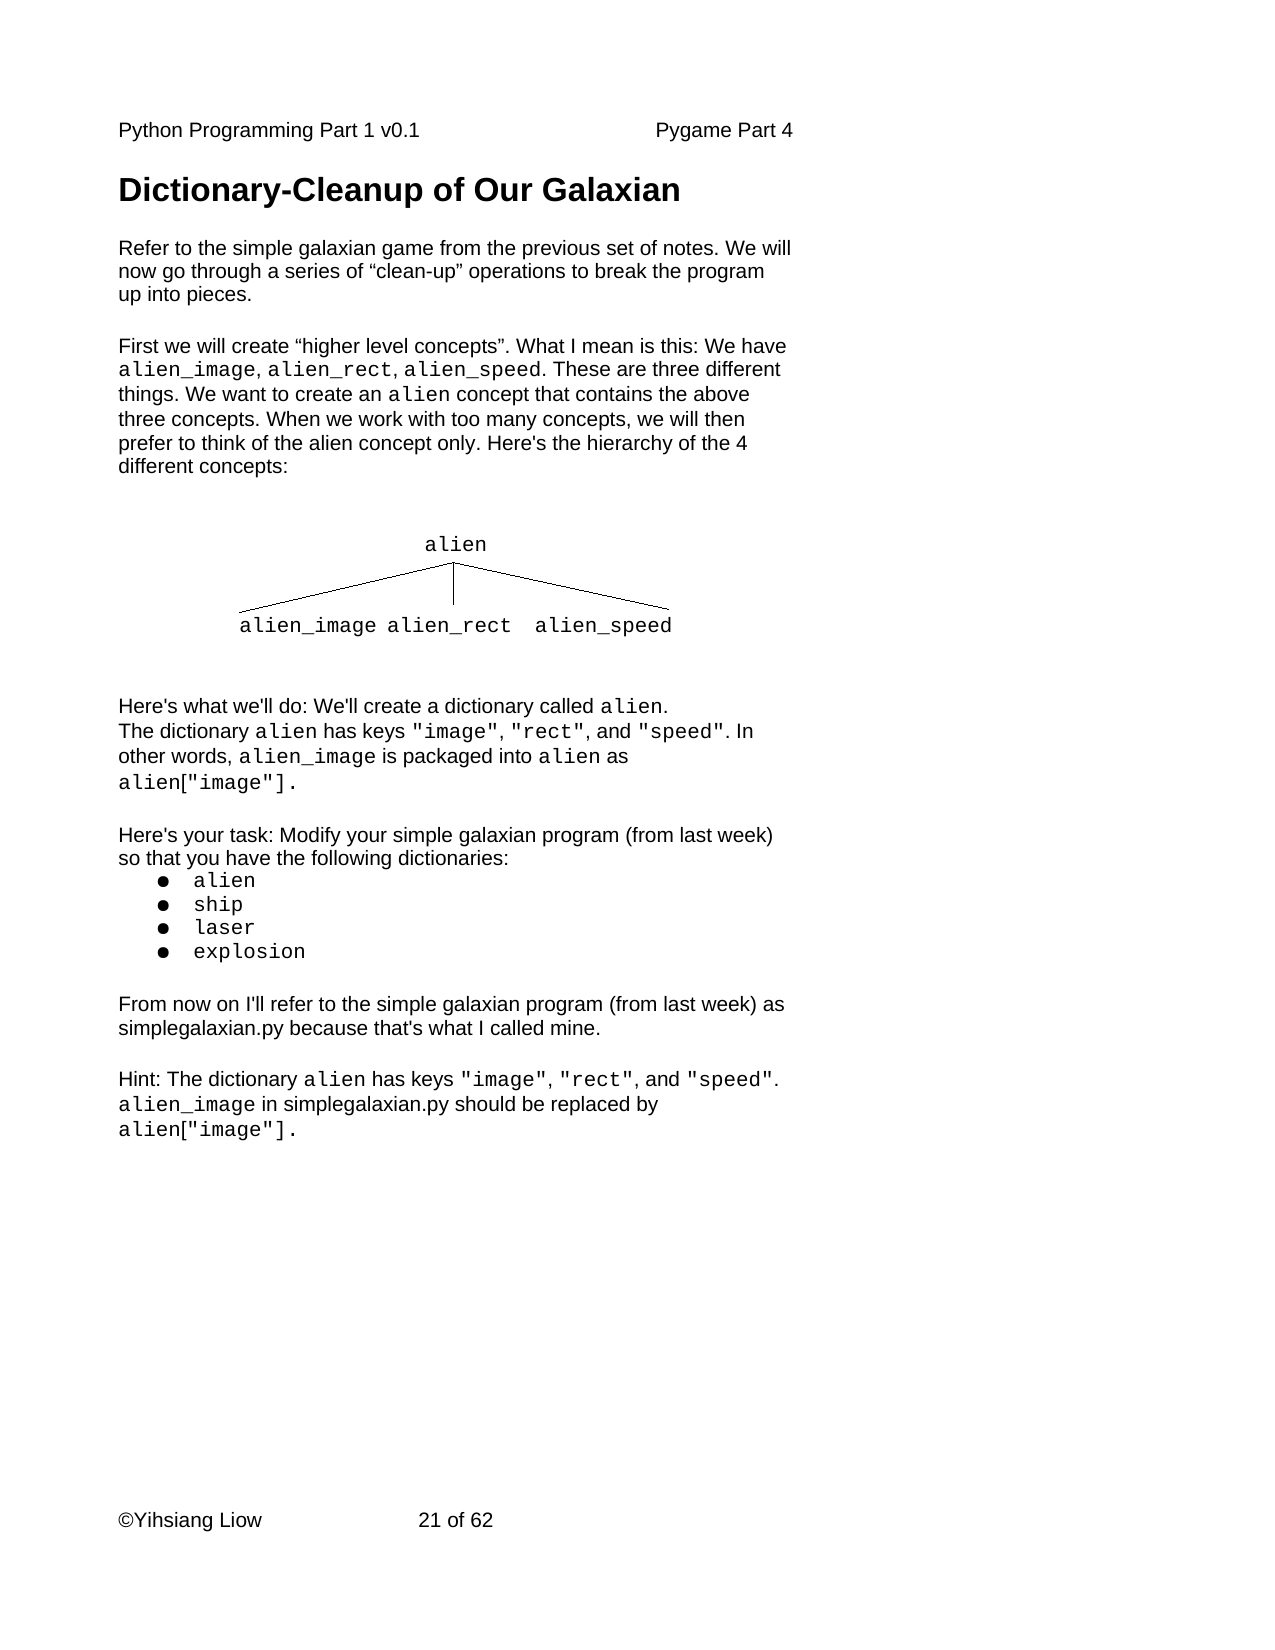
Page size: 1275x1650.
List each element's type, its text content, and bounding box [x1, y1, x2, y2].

list explosion [156, 941, 793, 965]
text Here's what we'll do: We'll create a dictionary called alien. [118, 695, 793, 720]
list alien [156, 870, 793, 894]
list ship [156, 894, 793, 917]
text alien [118, 534, 793, 558]
text The dictionary alien has keys "image", "rect", and "speed". In other words, alien_image is packaged into alien as alien["image"]. [118, 720, 793, 795]
list laser [156, 917, 793, 941]
text From now on I'll refer to the simple galaxian program (from last week) as simplegalaxian.py because that's what I called mine. [118, 993, 793, 1039]
text Refer to the simple galaxian game from the previous set of notes. We will now go through a series of “clean-up” operations to break the program up into pieces. [118, 236, 793, 306]
text Here's your task: Modify your simple galaxian program (from last week) so that you have the following dictionaries: [118, 824, 793, 870]
text First we will create “higher level concepts”. What I mean is this: We have alien_image, alien_rect, alien_speed. These are three different things. We want to create an alien concept that contains the above three concepts. When we work with too many concepts, we will then prefer to think of the alien concept only. Here's the hierarchy of the 4 different concepts: [118, 334, 793, 478]
text Hint: The dictionary alien has keys "image", "rect", and "speed". alien_image in simplegalaxian.py should be replaced by alien["image"]. [118, 1068, 793, 1143]
text Dictionary-Cleanup of Our Galaxian [118, 171, 793, 208]
text alien_image alien_rect alien_speed [118, 614, 793, 638]
